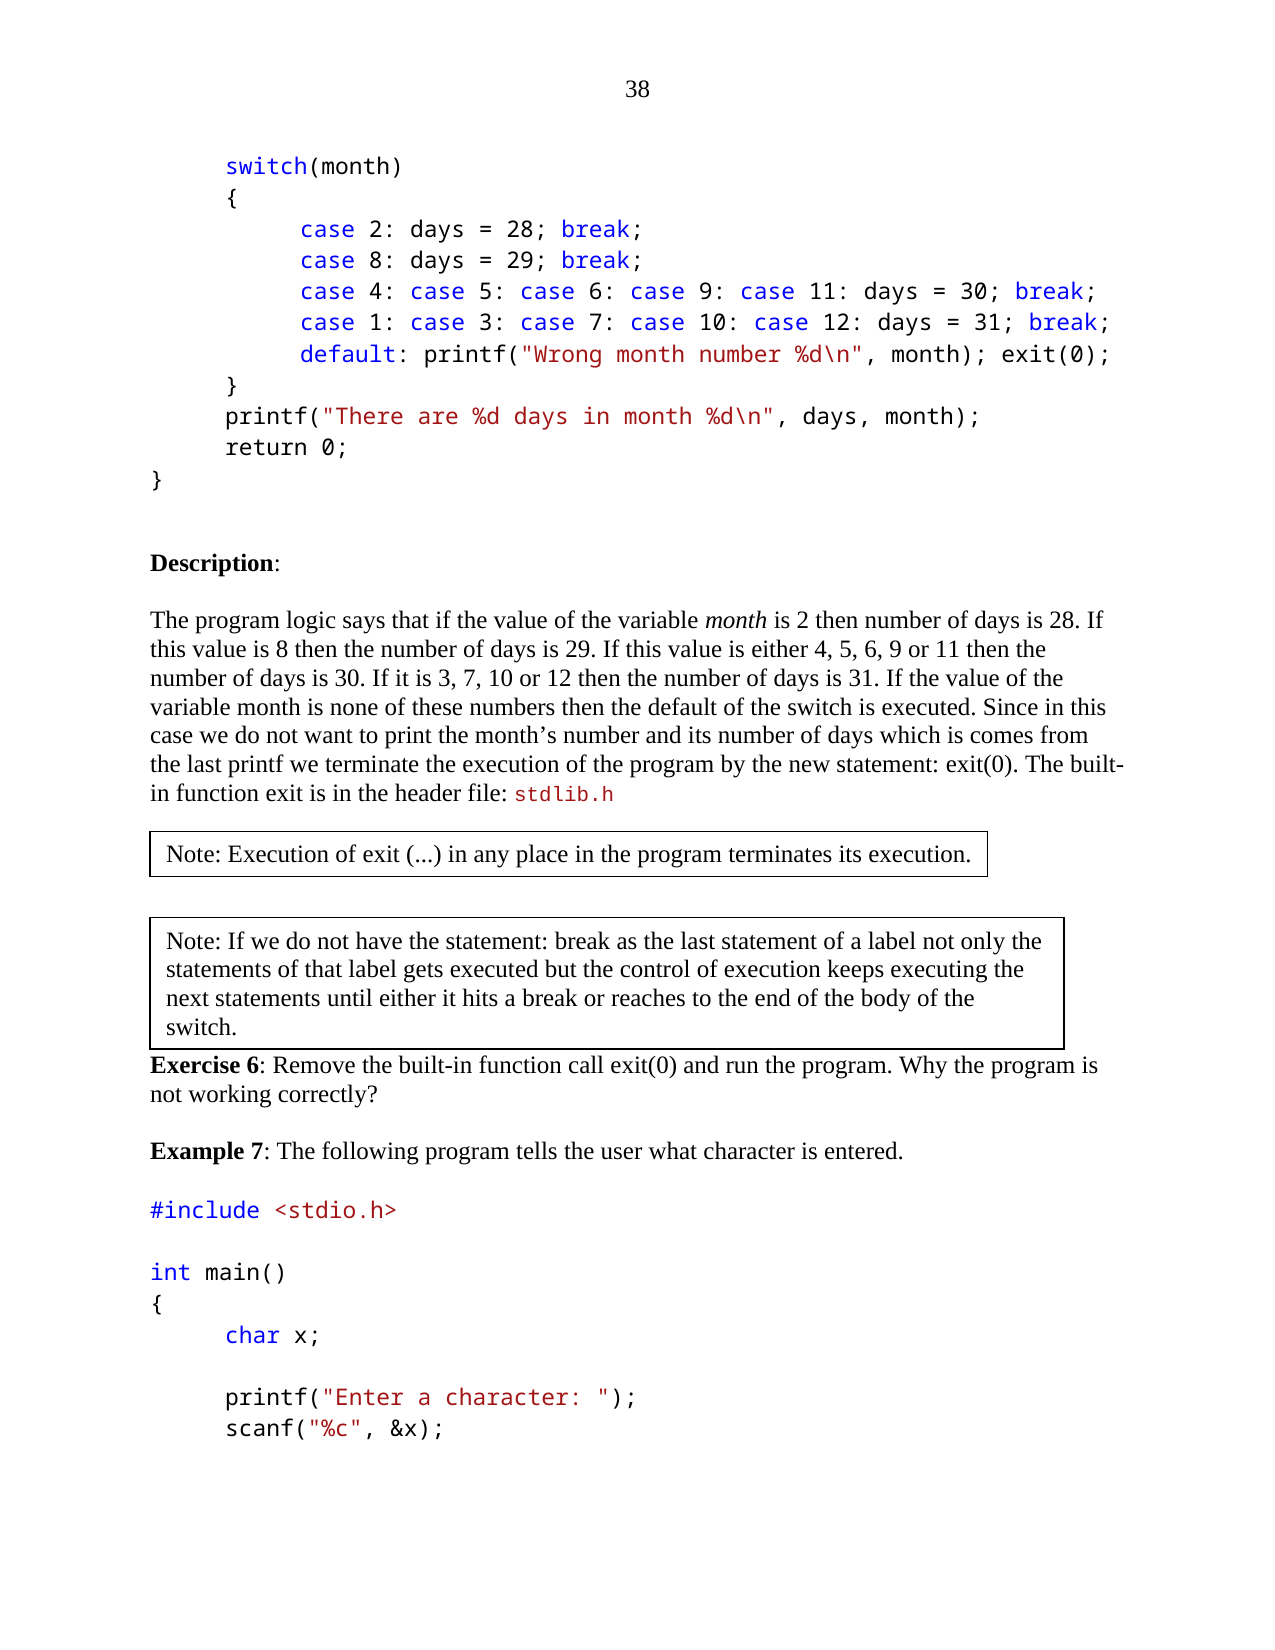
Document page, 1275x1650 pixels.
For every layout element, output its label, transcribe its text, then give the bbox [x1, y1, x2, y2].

subtitle Example 7: The following program tells the user what character is entered. [150, 1136, 1125, 1165]
subtitle Exercise 6: Remove the built-in function call exit(0) and run the program. Why the program is not working correctly? [150, 946, 1125, 1107]
subtitle } [150, 462, 1125, 494]
subtitle int main() [150, 1256, 1125, 1287]
subtitle char x; [150, 1319, 1125, 1350]
subtitle { [150, 181, 1125, 212]
subtitle Description: [150, 548, 1125, 577]
subtitle #include <stdio.h> [150, 1194, 1125, 1225]
subtitle case 8: days = 29; break; [150, 244, 1125, 275]
subtitle Note: If we do not have the statement: break as the last statement of a label not only the statements of that label gets executed but the control of execution keeps executing the next statements until either it hits a break or reaches to the end of the body of the switch. [166, 926, 1048, 1041]
subtitle return 0; [150, 431, 1125, 462]
subtitle } [150, 369, 1125, 400]
subtitle case 2: days = 28; break; [150, 212, 1125, 244]
subtitle printf("Enter a character: "); [150, 1381, 1125, 1412]
subtitle printf("There are %d days in month %d\n", days, month); [150, 400, 1125, 431]
subtitle { [150, 1287, 1125, 1319]
subtitle case 4: case 5: case 6: case 9: case 11: days = 30; break; [150, 275, 1125, 306]
subtitle case 1: case 3: case 7: case 10: case 12: days = 31; break; [150, 306, 1125, 337]
subtitle default: printf("Wrong month number %d\n", month); exit(0); [150, 337, 1125, 369]
subtitle switch(month) [150, 150, 1125, 181]
subtitle scanf("%c", &x); [150, 1412, 1125, 1444]
subtitle Note: Execution of exit (...) in any place in the program terminates its execution. [166, 839, 972, 868]
subtitle The program logic says that if the value of the variable month is 2 then number of days is 28. If this value is 8 then the number of days is 29. If this value is either 4, 5, 6, 9 or 11 then the number of days is 30. If it is 3, 7, 10 or 12 then the number of days is 31. If the value of the variable month is none of these numbers then the default of the switch is executed. Since in this case we do not want to print the month’s number and its number of days which is comes from the last printf we terminate the execution of the program by the new statement: exit(0). The built-in function exit is in the header file: stdlib.h [150, 606, 1125, 808]
